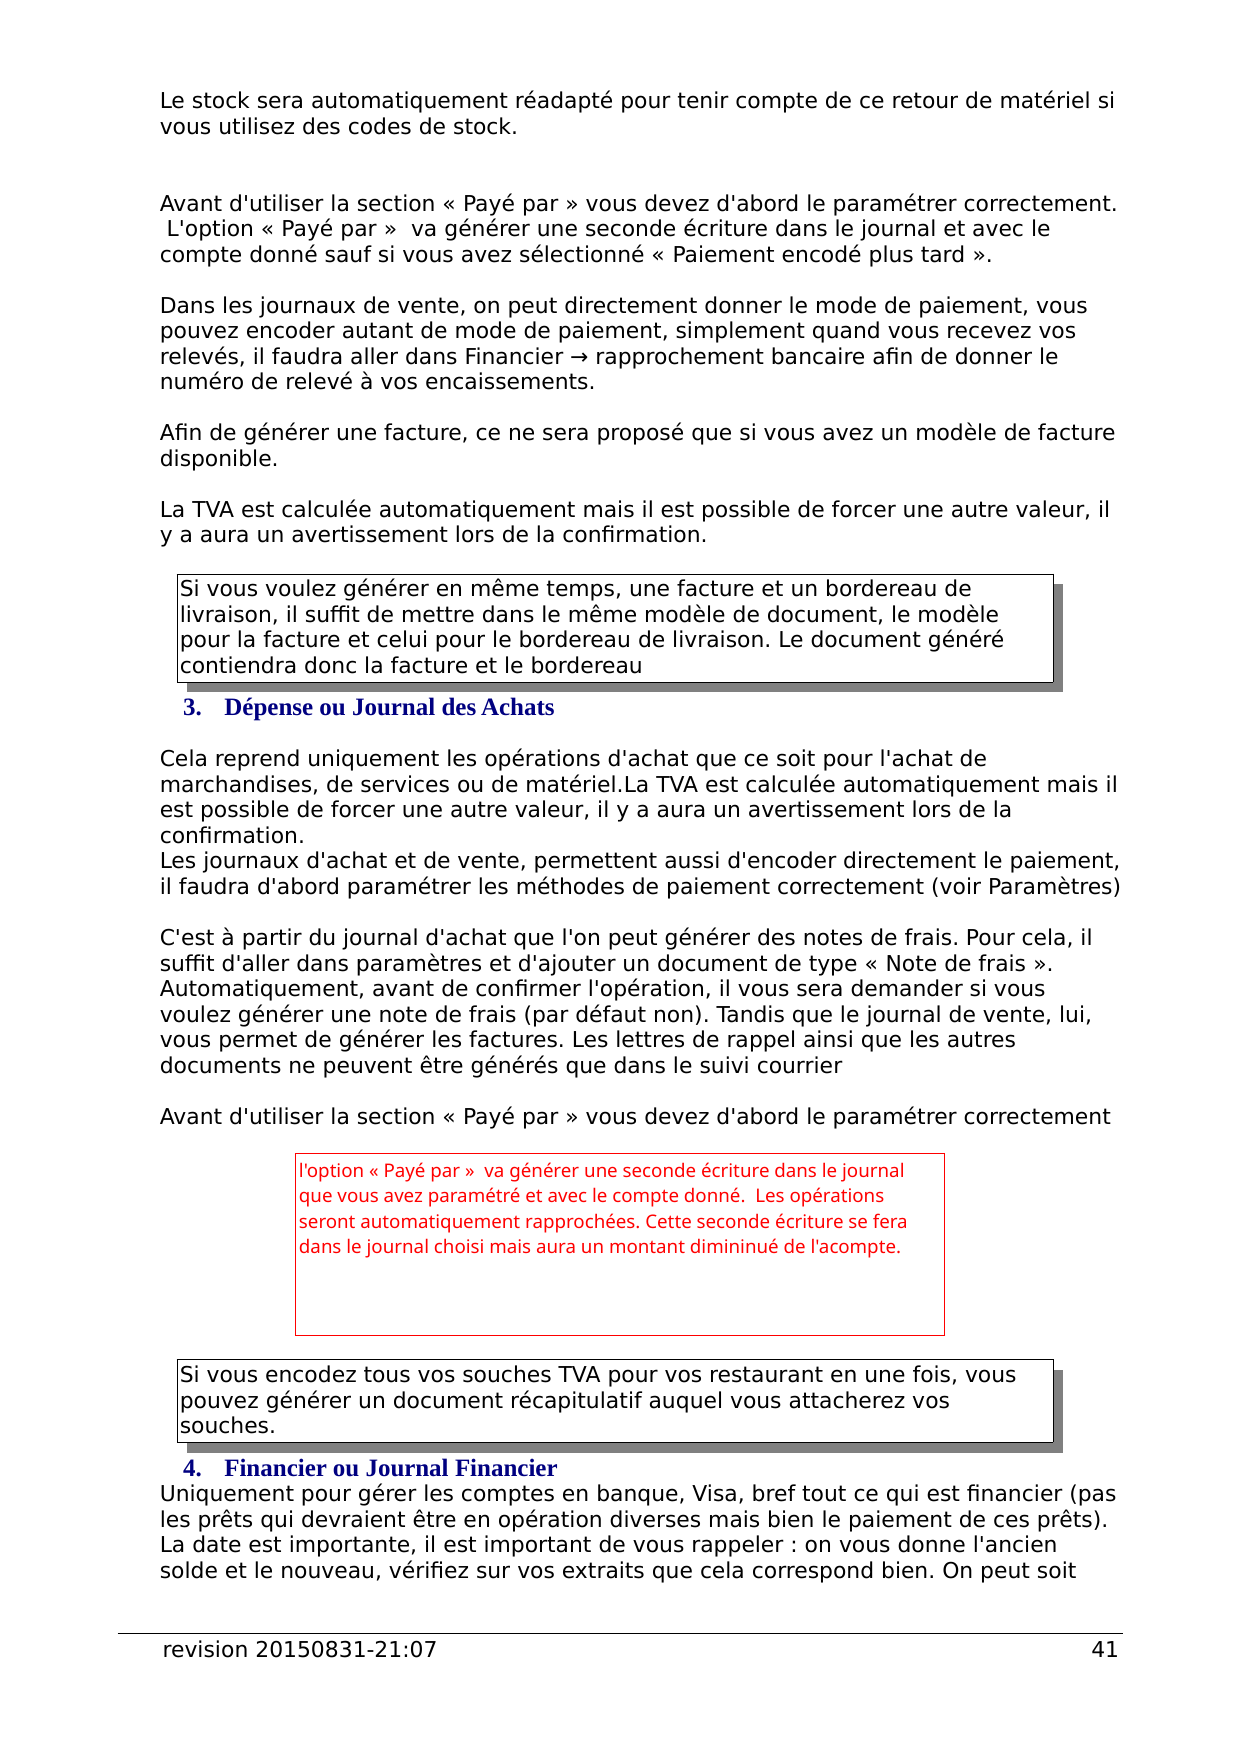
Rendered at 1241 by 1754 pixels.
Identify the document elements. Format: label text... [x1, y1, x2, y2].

text C'est à partir du journal d'achat que l'on peut générer des notes de frais. Pour cela, il suffit d'aller dans paramètres et d'ajouter un document de type « Note de frais ». Automatiquement, avant de confirmer l'opération, il vous sera demander si vous voulez générer une note de frais (par défaut non). Tandis que le journal de vente, lui, vous permet de générer les factures. Les lettres de rappel ainsi que les autres documents ne peuvent être générés que dans le suivi courrier [159, 925, 1123, 1078]
text La date est importante, il est important de vous rappeler : on vous donne l'ancien solde et le nouveau, vérifiez sur vos extraits que cela correspond bien. On peut soit [159, 1532, 1123, 1583]
subtitle Financier ou Journal Financier [177, 1453, 1123, 1481]
text Dans les journaux de vente, on peut directement donner le mode de paiement, vous pouvez encoder autant de mode de paiement, simplement quand vous recevez vos relevés, il faudra aller dans Financier → rapprochement bancaire afin de donner le numéro de relevé à vos encaissements. [159, 293, 1123, 395]
text La TVA est calculée automatiquement mais il est possible de forcer une autre valeur, il y a aura un avertissement lors de la confirmation. [159, 497, 1123, 548]
text l'option « Payé par » va générer une seconde écriture dans le journal que vous avez paramétré et avec le compte donné. Les opérations seront automatiquement rapprochées. Cette seconde écriture se fera dans le journal choisi mais aura un montant dimininué de l'acompte. [296, 1154, 944, 1259]
text Si vous encodez tous vos souches TVA pour vos restaurant en une fois, vous pouvez générer un document récapitulatif auquel vous attacherez vos souches. [178, 1360, 1053, 1442]
text Si vous voulez générer en même temps, une facture et un bordereau de livraison, il suffit de mettre dans le même modèle de document, le modèle pour la facture et celui pour le bordereau de livraison. Le document généré contiendra donc la facture et le bordereau [178, 575, 1053, 682]
subtitle Dépense ou Journal des Achats [177, 692, 1123, 721]
text Cela reprend uniquement les opérations d'achat que ce soit pour l'achat de marchandises, de services ou de matériel.La TVA est calculée automatiquement mais il est possible de forcer une autre valeur, il y a aura un avertissement lors de la confirmation. [159, 746, 1123, 848]
text Les journaux d'achat et de vente, permettent aussi d'encoder directement le paiement, il faudra d'abord paramétrer les méthodes de paiement correctement (voir Paramètres) [159, 848, 1123, 899]
text Uniquement pour gérer les comptes en banque, Visa, bref tout ce qui est financier (pas les prêts qui devraient être en opération diverses mais bien le paiement de ces prêts). [159, 1481, 1123, 1532]
text L'option « Payé par » va générer une seconde écriture dans le journal et avec le compte donné sauf si vous avez sélectionné « Paiement encodé plus tard ». [159, 216, 1123, 267]
text Le stock sera automatiquement réadapté pour tenir compte de ce retour de matériel si vous utilisez des codes de stock. [159, 88, 1123, 139]
text Avant d'utiliser la section « Payé par » vous devez d'abord le paramétrer correctement. [159, 191, 1123, 216]
text Avant d'utiliser la section « Payé par » vous devez d'abord le paramétrer correctement [159, 1104, 1123, 1129]
text Afin de générer une facture, ce ne sera proposé que si vous avez un modèle de facture disponible. [159, 420, 1123, 471]
